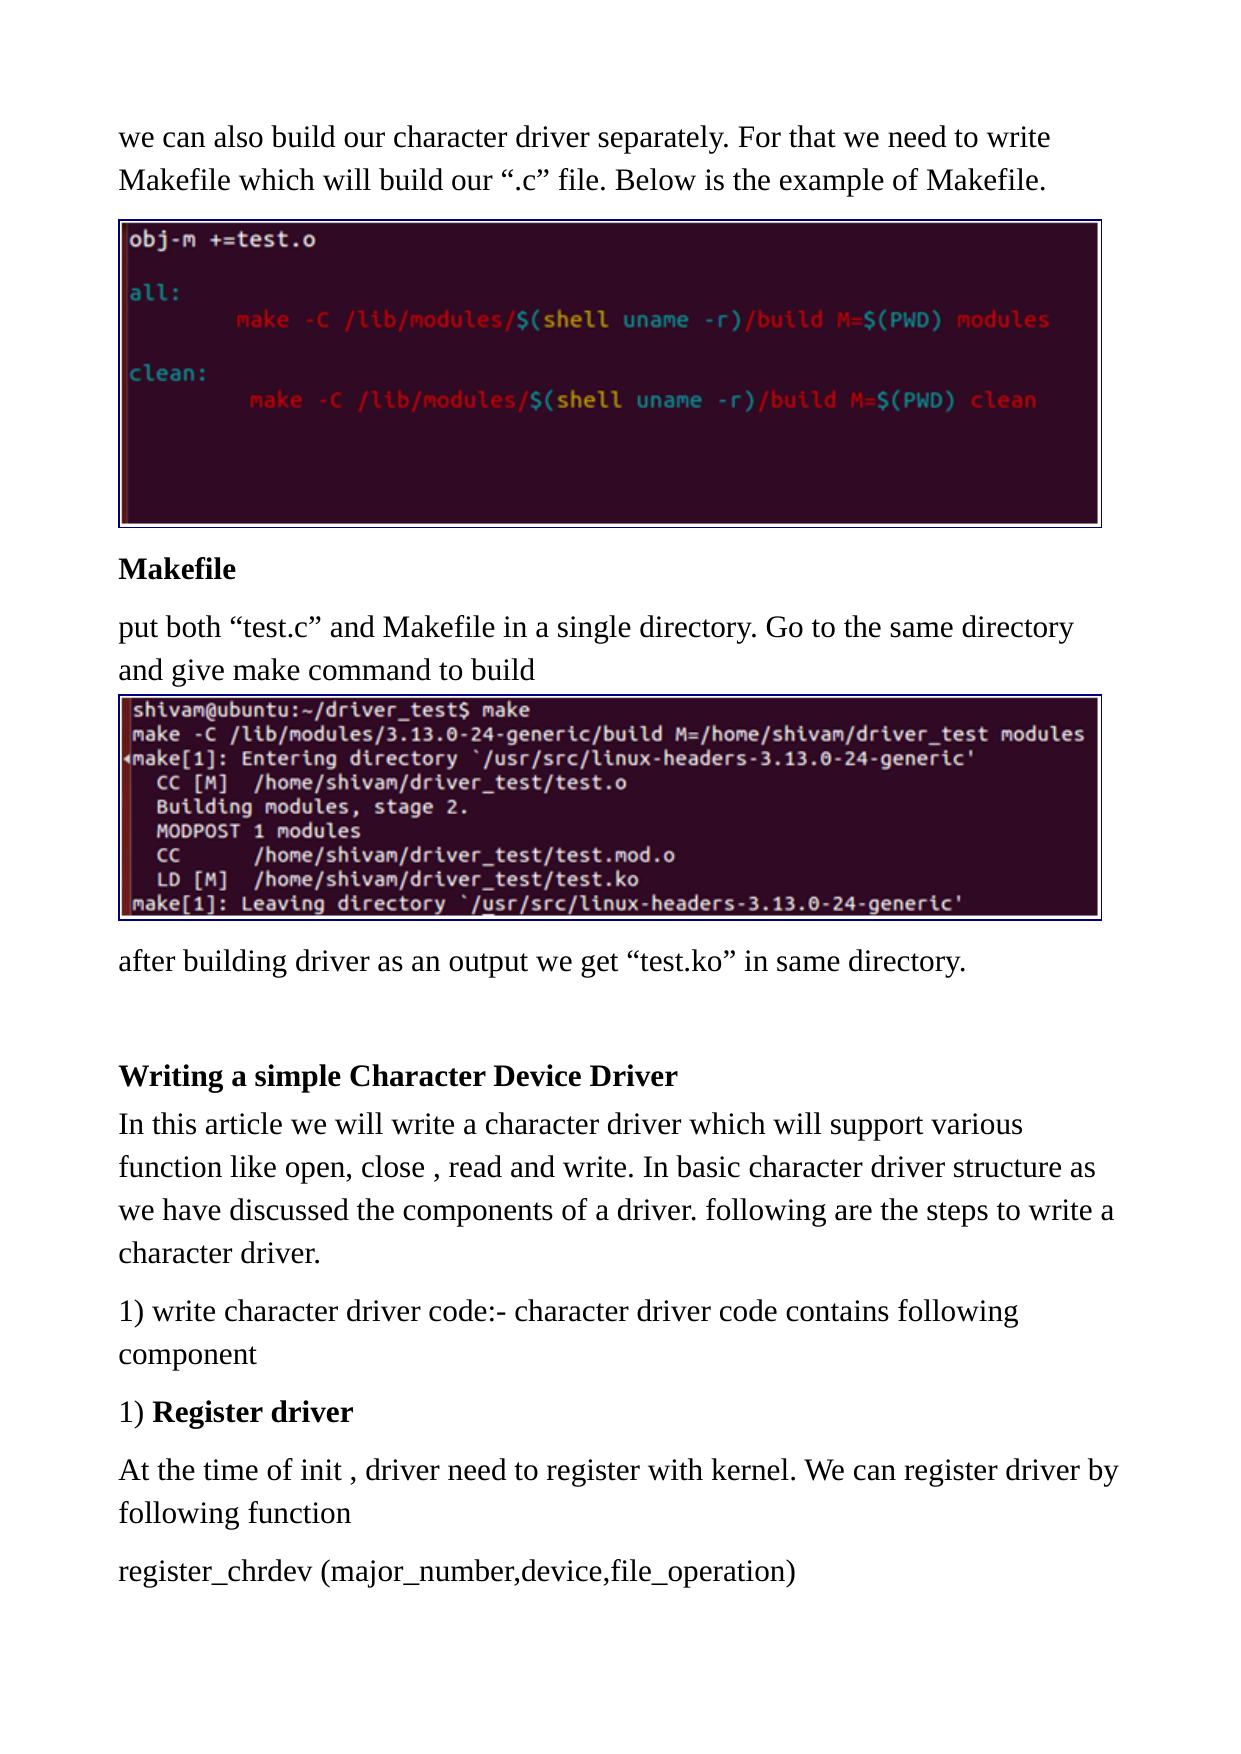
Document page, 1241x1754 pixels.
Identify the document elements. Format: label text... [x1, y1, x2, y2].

text register_chrdev (major_number,device,file_operation) [118, 1552, 1122, 1588]
text Makefile [118, 550, 1122, 586]
text we can also build our character driver separately. For that we need to write Makefile which will build our “.c” file. Below is the example of Makefile. [118, 118, 1122, 197]
subtitle Writing a simple Character Device Driver [118, 1057, 1122, 1093]
text put both “test.c” and Makefile in a single directory. Go to the same directory and give make command to build [118, 608, 1122, 921]
text 1) Register driver [118, 1393, 1122, 1429]
text In this article we will write a character driver which will support various function like open, close , read and write. In basic character driver structure as we have discussed the components of a driver. following are the steps to write a character driver. [118, 1105, 1122, 1271]
picture [120, 221, 1101, 527]
picture [120, 696, 1101, 919]
text At the time of init , driver need to register with kernel. We can register driver by following function [118, 1451, 1122, 1530]
text 1) write character driver code:- character driver code contains following component [118, 1292, 1122, 1371]
text after building driver as an output we get “test.ko” in same directory. [118, 942, 1122, 978]
